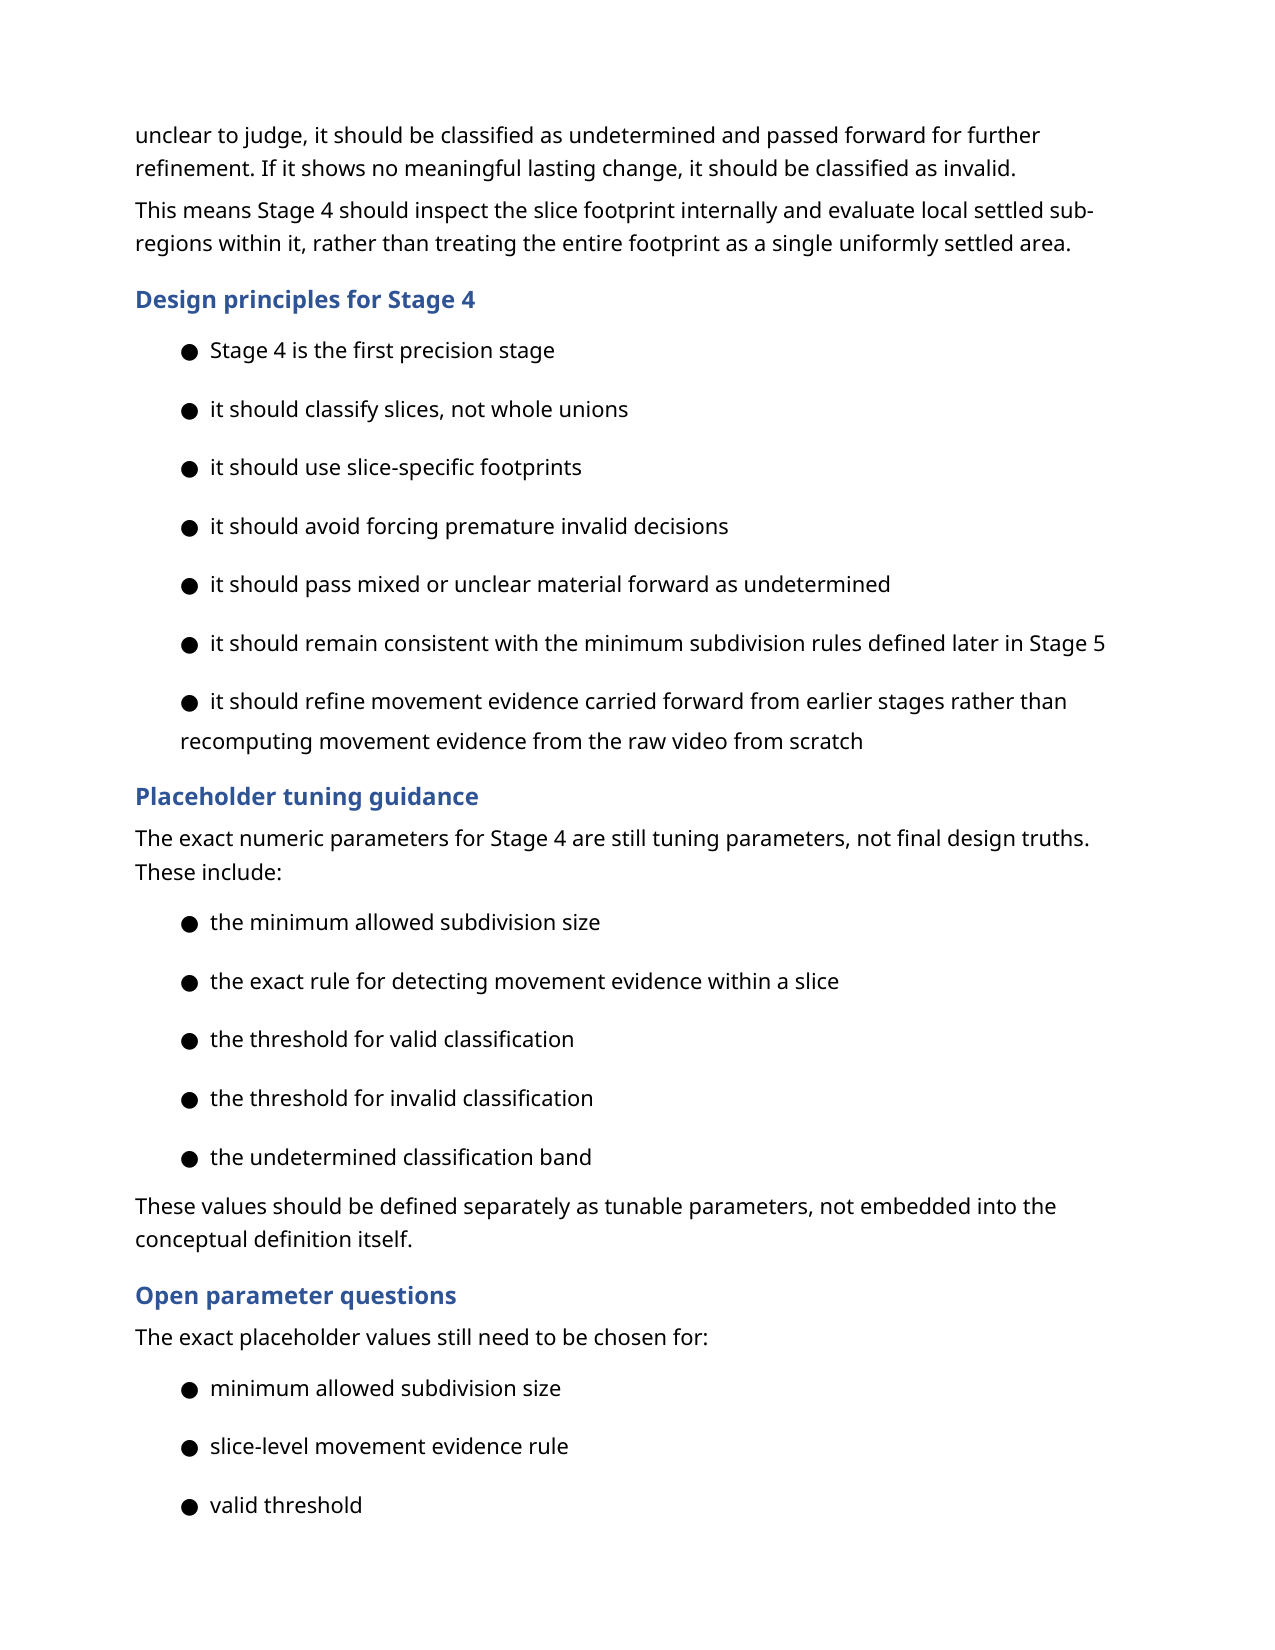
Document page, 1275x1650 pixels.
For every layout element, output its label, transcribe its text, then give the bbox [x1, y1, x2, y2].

text These values should be defined separately as tunable parameters, not embedded into the conceptual definition itself. [135, 1191, 1140, 1254]
list the undetermined classification band [180, 1133, 1140, 1177]
list the exact rule for detecting movement evidence within a slice [180, 957, 1140, 1002]
subtitle Open parameter questions [135, 1279, 1140, 1311]
list minimum allowed subdivision size [180, 1364, 1140, 1409]
text This means Stage 4 should inspect the slice footprint internally and evaluate local settled sub-regions within it, rather than treating the entire footprint as a single uniformly settled area. [135, 195, 1140, 258]
text The exact placeholder values still need to be chosen for: [135, 1322, 1140, 1352]
list valid threshold [180, 1481, 1140, 1526]
subtitle Placeholder tuning guidance [135, 780, 1140, 812]
list the minimum allowed subdivision size [180, 898, 1140, 943]
text unclear to judge, it should be classified as undetermined and passed forward for further refinement. If it shows no meaningful lasting change, it should be classified as invalid. [135, 120, 1140, 183]
list it should classify slices, not whole unions [180, 384, 1140, 429]
text The exact numeric parameters for Stage 4 are still tuning parameters, not final design truths. These include: [135, 823, 1140, 887]
list Stage 4 is the first precision stage [180, 326, 1140, 371]
list slice-level movement evidence rule [180, 1422, 1140, 1467]
list it should pass mixed or unclear material forward as undetermined [180, 560, 1140, 605]
subtitle Design principles for Stage 4 [135, 282, 1140, 315]
list it should refine movement evidence carried forward from earlier stages rather than recomputing movement evidence from the raw video from scratch [180, 677, 1140, 756]
list it should remain consistent with the minimum subdivision rules defined later in Stage 5 [180, 619, 1140, 664]
list the threshold for invalid classification [180, 1074, 1140, 1119]
list it should use slice-specific footprints [180, 443, 1140, 488]
list the threshold for valid classification [180, 1016, 1140, 1060]
list it should avoid forcing premature invalid decisions [180, 502, 1140, 547]
